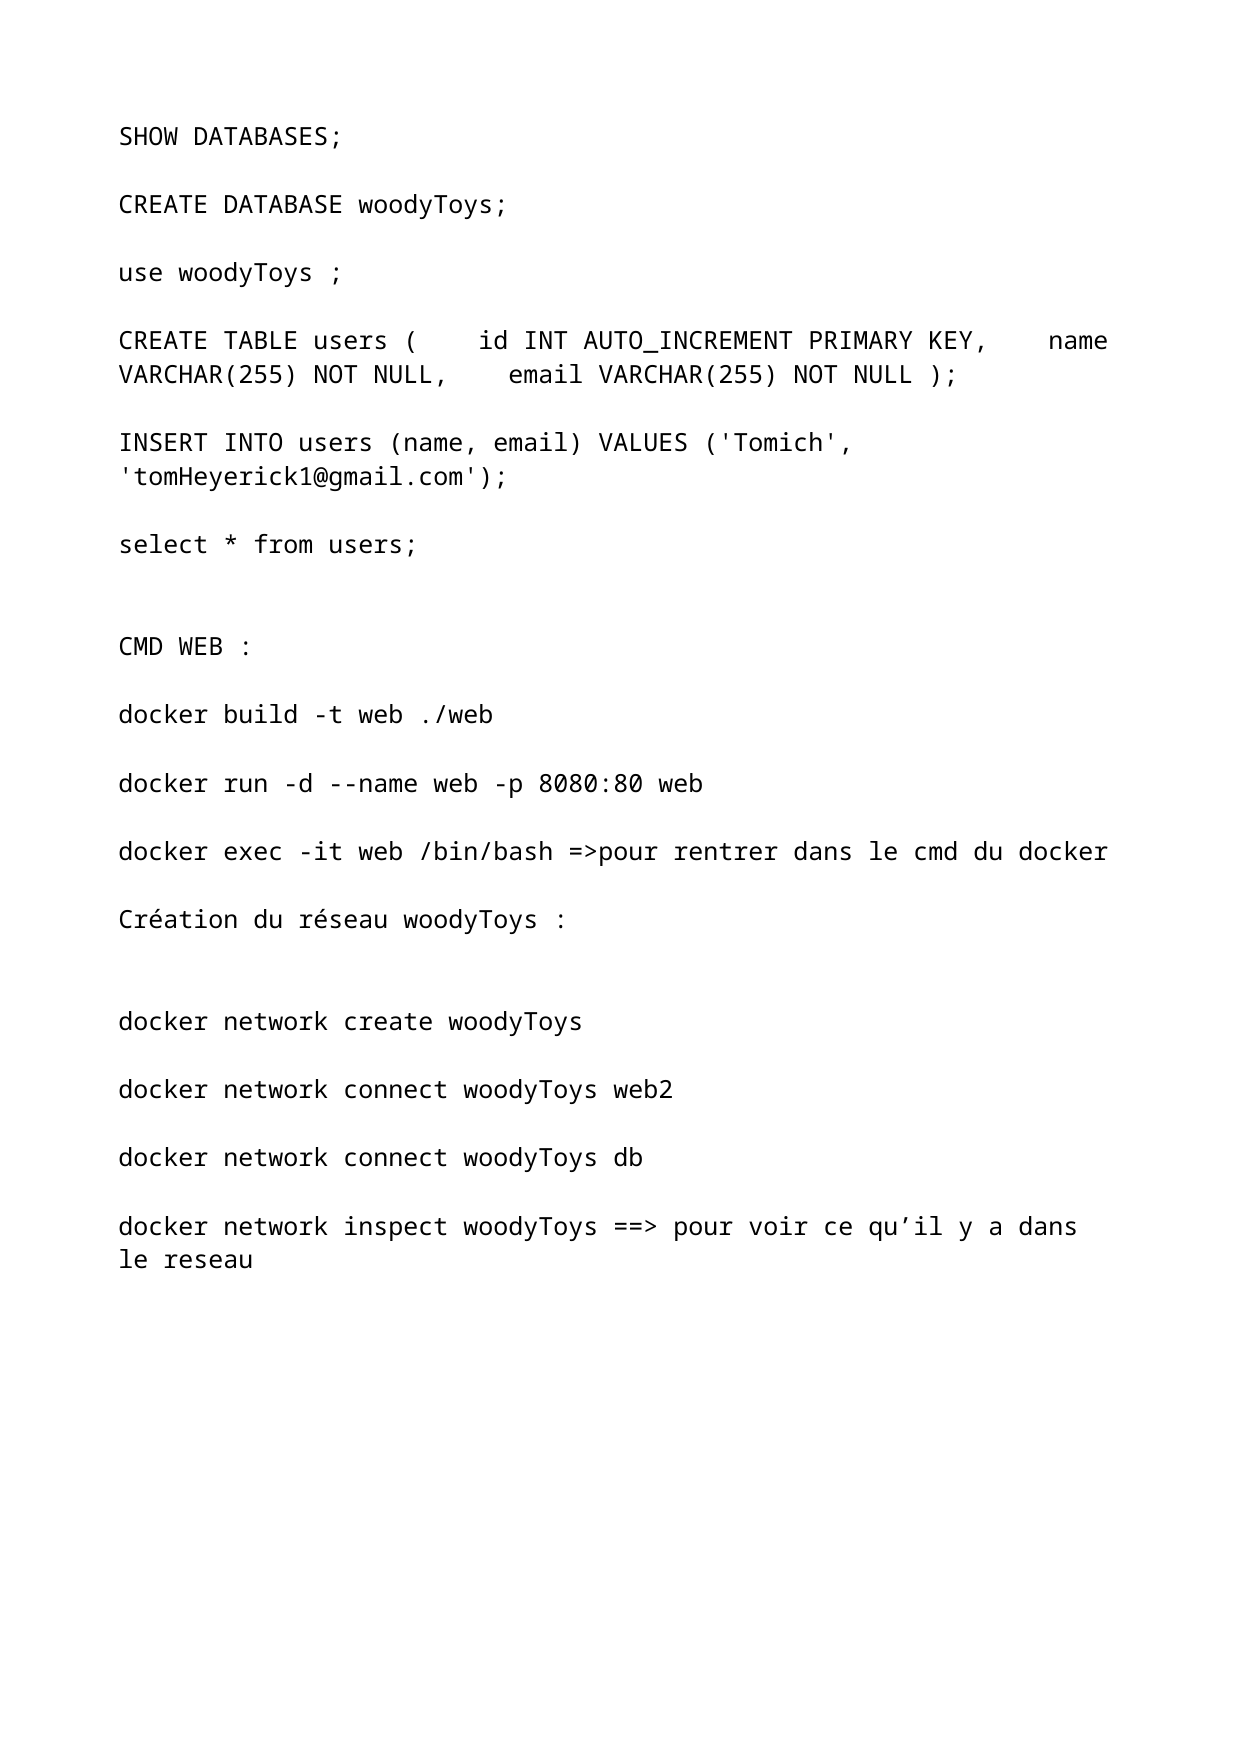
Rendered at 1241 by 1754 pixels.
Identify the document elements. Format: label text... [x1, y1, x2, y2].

text CREATE TABLE users ( id INT AUTO_INCREMENT PRIMARY KEY, name VARCHAR(255) NOT NULL, email VARCHAR(255) NOT NULL ); [118, 322, 1122, 391]
text docker network connect woodyToys web2 [118, 1072, 1122, 1106]
text docker run -d --name web -p 8080:80 web [118, 765, 1122, 799]
text SHOW DATABASES; [118, 118, 1122, 152]
text use woodyToys ; [118, 254, 1122, 288]
text docker network connect woodyToys db [118, 1140, 1122, 1174]
text docker exec -it web /bin/bash =>pour rentrer dans le cmd du docker [118, 833, 1122, 867]
text docker network inspect woodyToys ==> pour voir ce qu’il y a dans le reseau [118, 1208, 1122, 1276]
text CREATE DATABASE woodyToys; [118, 186, 1122, 220]
text INSERT INTO users (name, email) VALUES ('Tomich', 'tomHeyerick1@gmail.com'); [118, 425, 1122, 493]
text docker network create woodyToys [118, 1004, 1122, 1038]
text select * from users; [118, 527, 1122, 561]
text Création du réseau woodyToys : [118, 902, 1122, 936]
text CMD WEB : [118, 629, 1122, 663]
text docker build -t web ./web [118, 697, 1122, 731]
